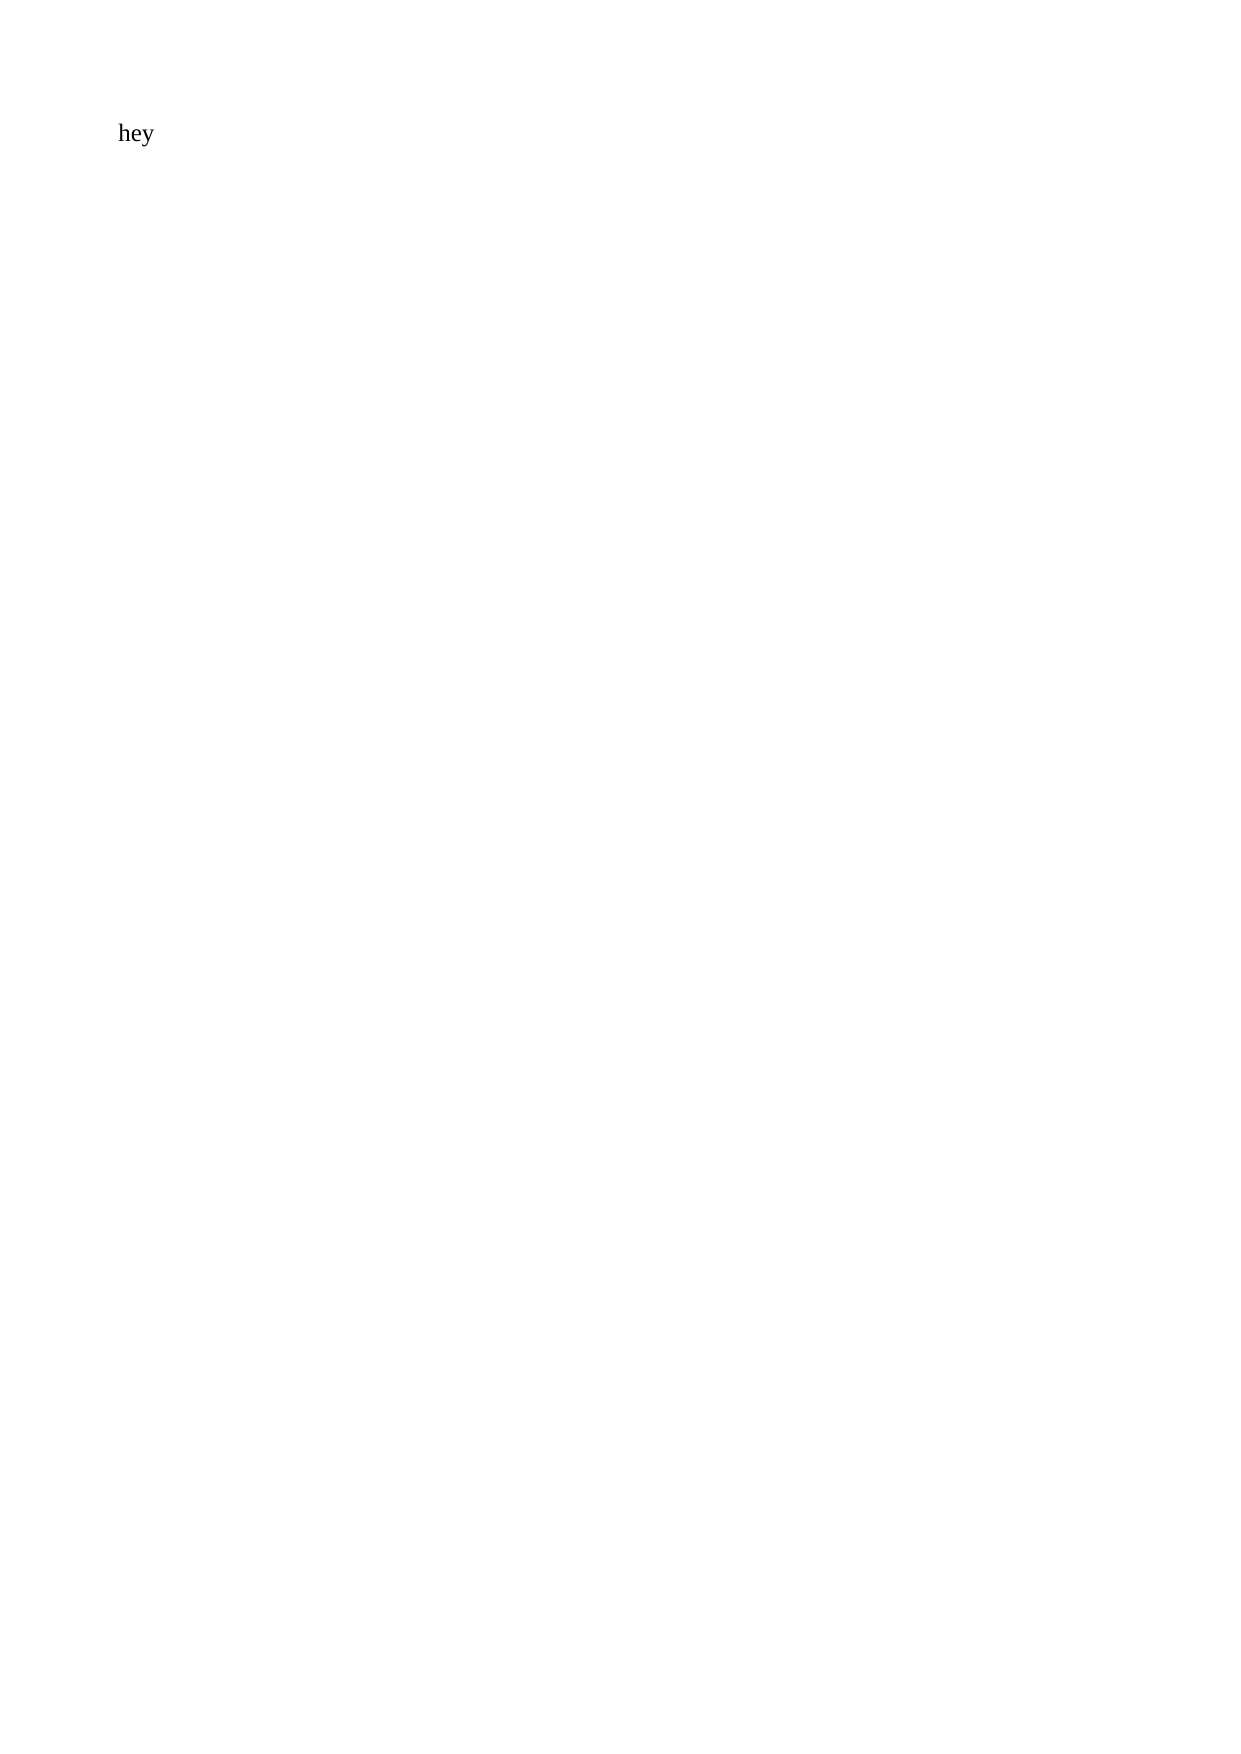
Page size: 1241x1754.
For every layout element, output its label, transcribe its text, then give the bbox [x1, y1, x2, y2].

text hey [118, 118, 1122, 147]
